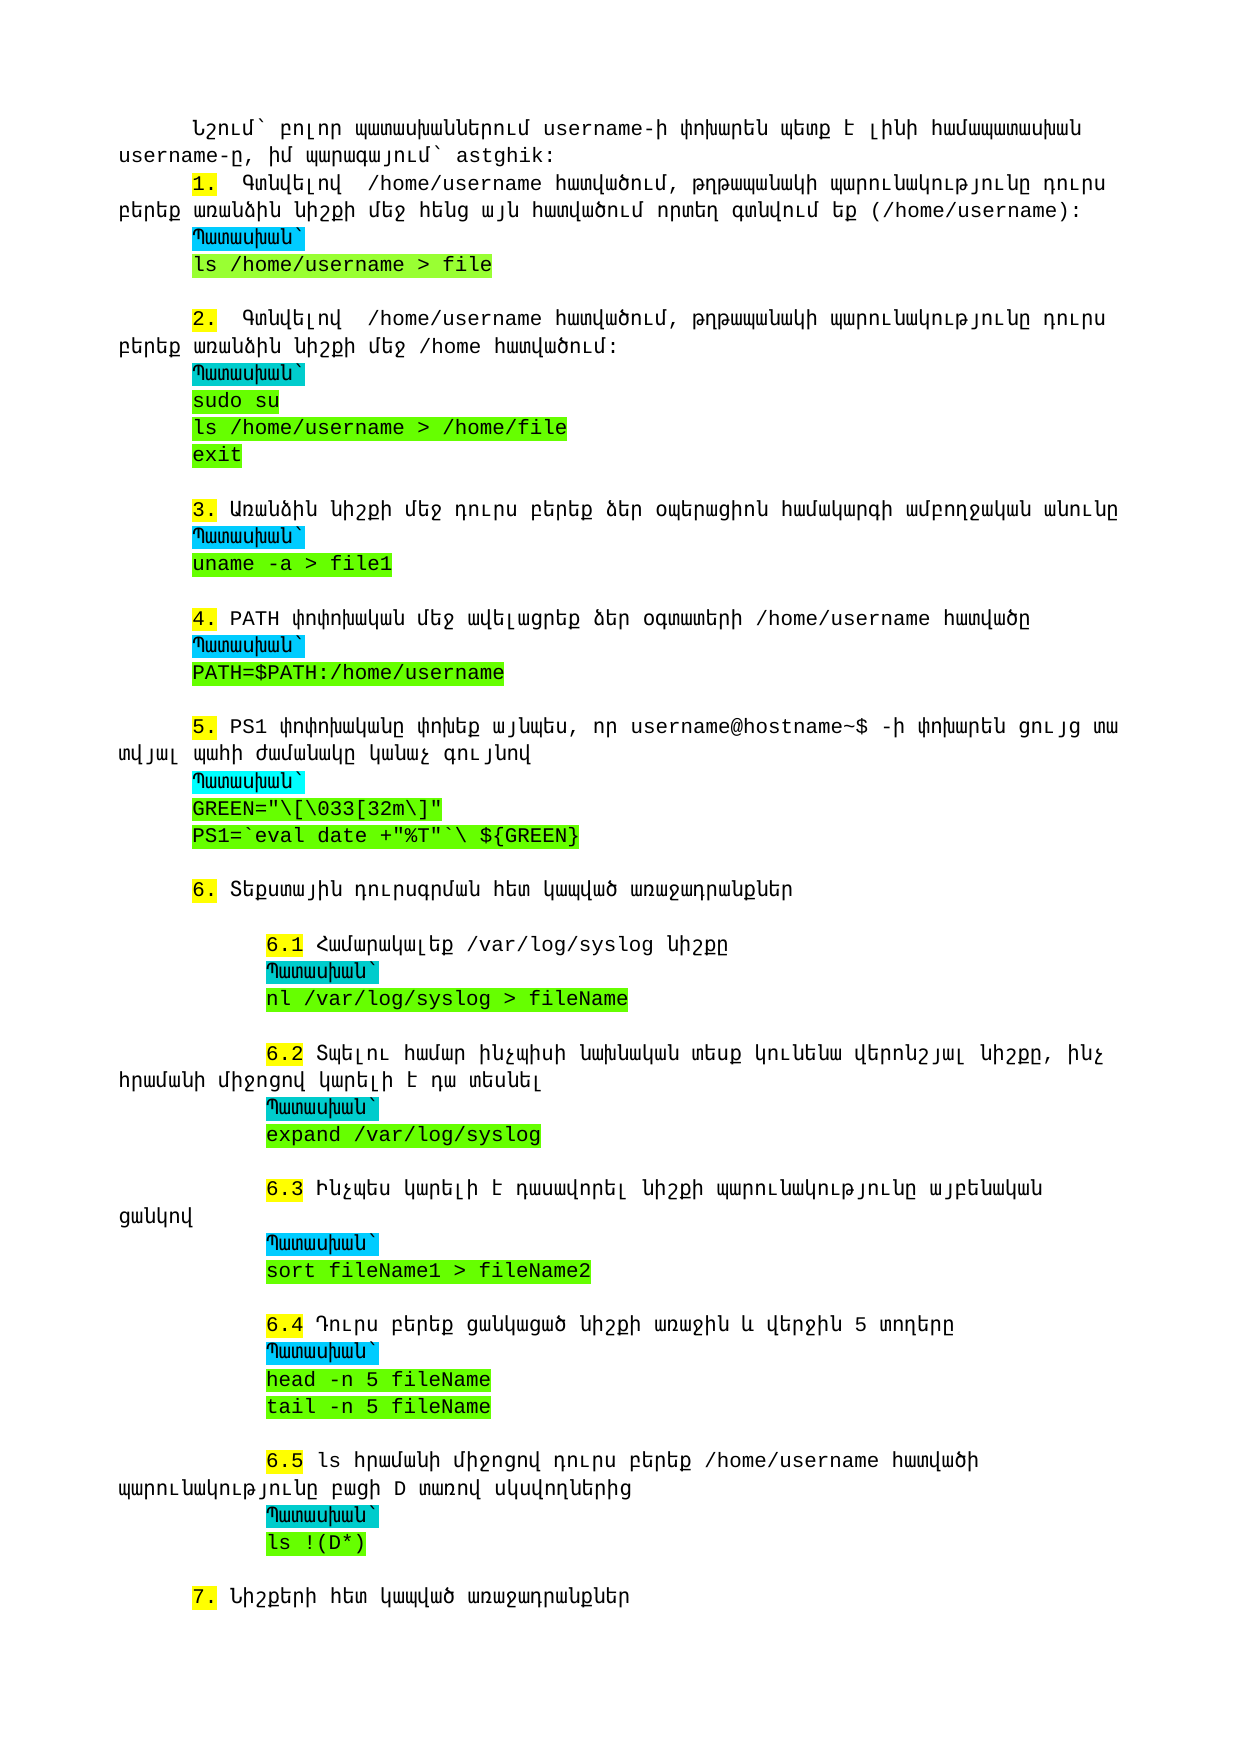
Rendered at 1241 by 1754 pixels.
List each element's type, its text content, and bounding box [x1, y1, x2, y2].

text Պատասխան՝ [118, 961, 1122, 984]
text 6.4 Դուրս բերեք ցանկացած նիշքի առաջին և վերջին 5 տողերը [118, 1314, 1122, 1338]
text 2. Գտնվելով /home/username հատվածում, թղթապանակի պարունակությունը դուրս բերեք առանձին նիշքի մեջ /home հատվածում: [118, 308, 1122, 359]
text head -n 5 fileName [118, 1369, 1122, 1392]
text 6.1 Համարակալեք /var/log/syslog նիշքը [118, 934, 1122, 957]
text Պատասխան՝ [118, 1505, 1122, 1528]
text 4. PATH փոփոխական մեջ ավելացրեք ձեր օգտատերի /home/username հատվածը [118, 607, 1122, 631]
text Պատասխան՝ [118, 1233, 1122, 1256]
text 6.5 ls հրամանի միջոցով դուրս բերեք /home/username հատվածի պարունակությունը բացի D տառով սկսվողներից [118, 1450, 1122, 1501]
text 6. Տեքստային դուրսգրման հետ կապված առաջադրանքներ [118, 879, 1122, 903]
text 5. PS1 փոփոխականը փոխեք այնպես, որ username@hostname~$ -ի փոխարեն ցույց տա տվյալ պահի ժամանակը կանաչ գույնով [118, 716, 1122, 767]
text ls /home/username > file [118, 254, 1122, 278]
text 1. Գտնվելով /home/username հատվածում, թղթապանակի պարունակությունը դուրս բերեք առանձին նիշքի մեջ հենց այն հատվածում որտեղ գտնվում եք (/home/username): [118, 172, 1122, 223]
text 3. Առանձին նիշքի մեջ դուրս բերեք ձեր օպերացիոն համակարգի ամբողջական անունը [118, 499, 1122, 522]
text Պատասխան՝ [118, 771, 1122, 794]
text nl /var/log/syslog > fileName [118, 988, 1122, 1012]
text 6.3 Ինչպես կարելի է դասավորել նիշքի պարունակությունը այբենական ցանկով [118, 1178, 1122, 1229]
text Պատասխան՝ [118, 363, 1122, 386]
text sort fileName1 > fileName2 [118, 1260, 1122, 1284]
text Պատասխան՝ [118, 1097, 1122, 1121]
text tail -n 5 fileName [118, 1396, 1122, 1419]
text 7. Նիշքերի հետ կապված առաջադրանքներ [118, 1586, 1122, 1610]
text Պատասխան՝ [118, 1342, 1122, 1365]
text Նշում՝ բոլոր պատասխաններում username-ի փոխարեն պետք է լինի համապատասխան username-ը, իմ պարագայում՝ astghik: [118, 118, 1122, 169]
text GREEN="\[\033[32m\]" [118, 798, 1122, 821]
text exit [118, 444, 1122, 468]
text Պատասխան՝ [118, 227, 1122, 251]
text Պատասխան՝ [118, 635, 1122, 658]
text 6.2 Տպելու համար ինչպիսի նախնական տեսք կունենա վերոնշյալ նիշքը, ինչ հրամանի միջոցով կարելի է դա տեսնել [118, 1042, 1122, 1093]
text Պատասխան՝ [118, 526, 1122, 549]
text PS1=`eval date +"%T"`\ ${GREEN} [118, 825, 1122, 849]
text ls !(D*) [118, 1532, 1122, 1556]
text uname -a > file1 [118, 553, 1122, 577]
text PATH=$PATH:/home/username [118, 662, 1122, 686]
text expand /var/log/syslog [118, 1124, 1122, 1148]
text sudo su [118, 390, 1122, 414]
text ls /home/username > /home/file [118, 417, 1122, 441]
